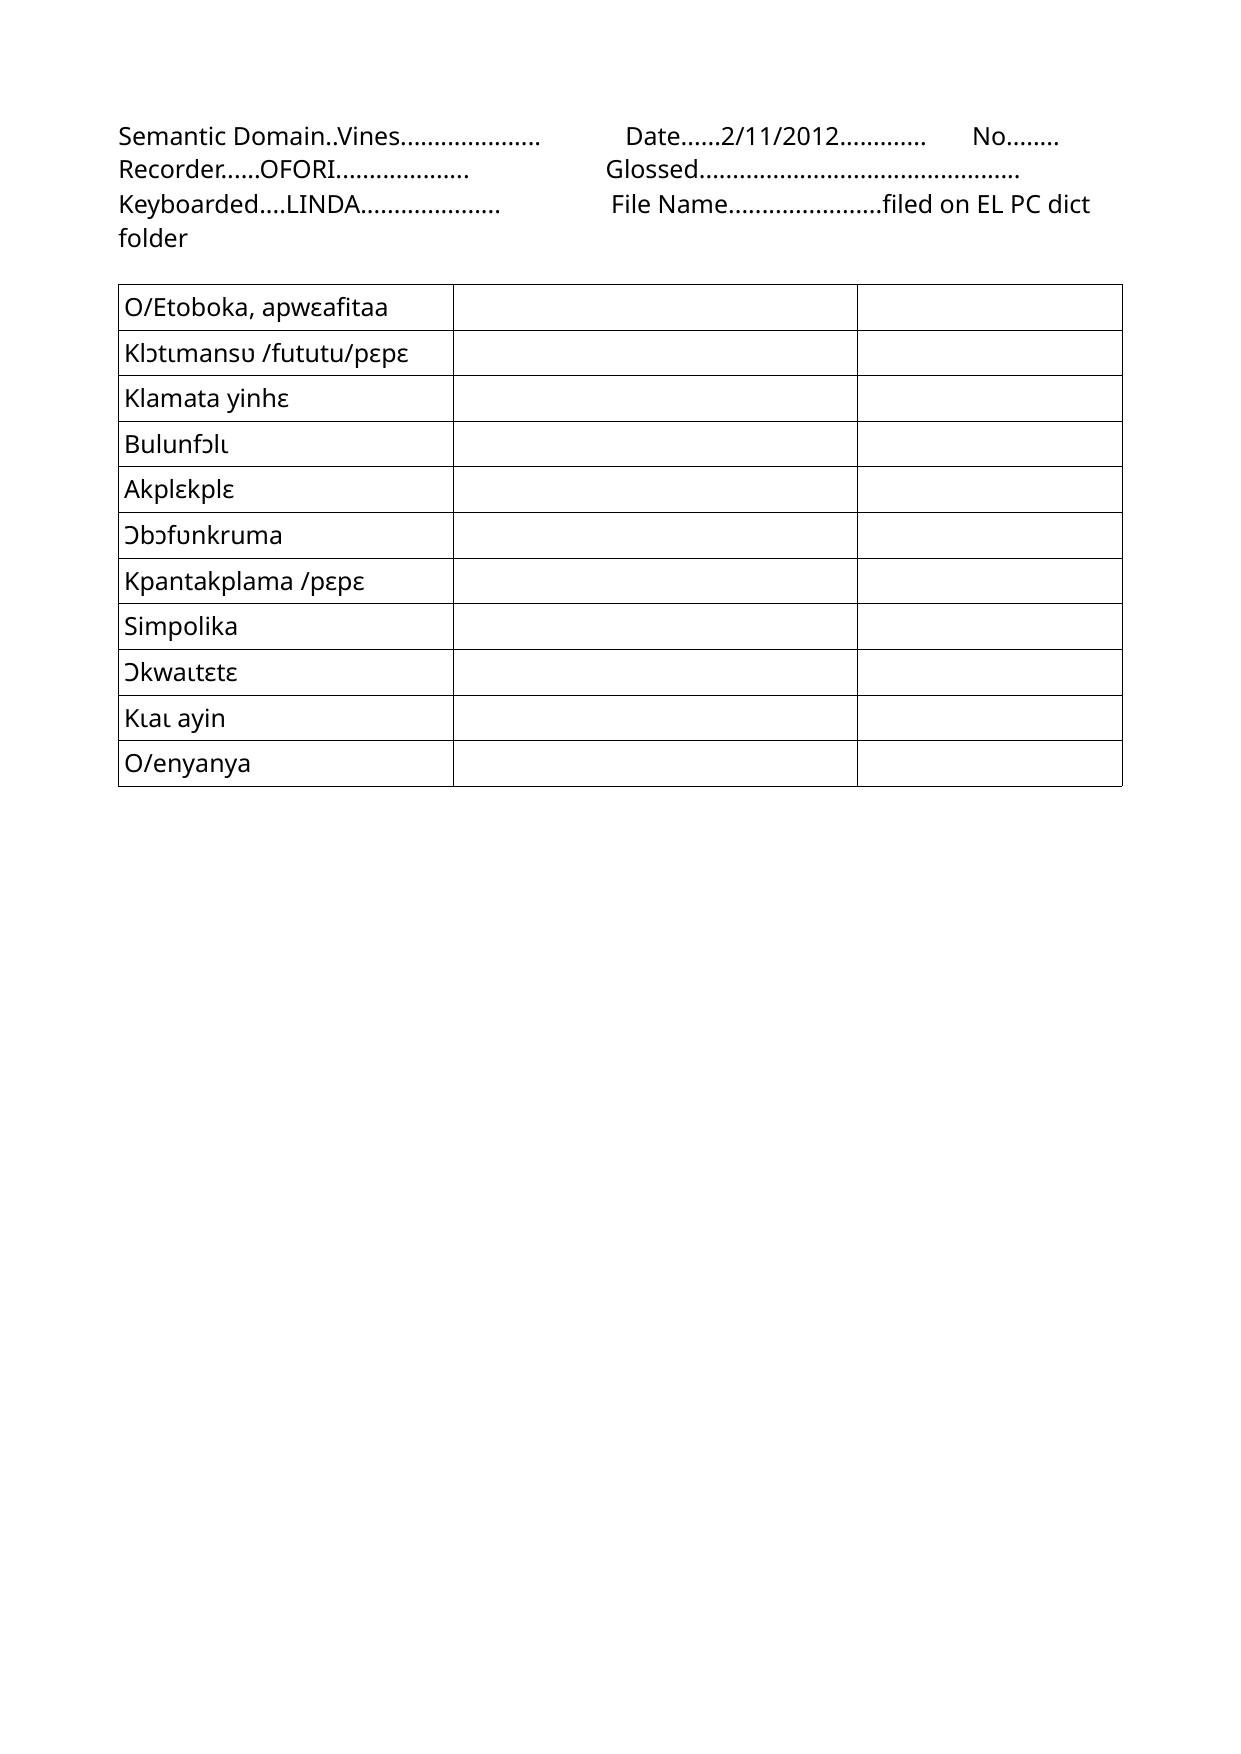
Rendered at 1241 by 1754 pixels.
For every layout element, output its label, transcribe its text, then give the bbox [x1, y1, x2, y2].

table_cell Bulunfɔlɩ [119, 422, 453, 466]
table_cell [454, 559, 857, 603]
table_cell [454, 741, 857, 786]
table_cell Ɔbɔfʋnkruma [119, 513, 453, 558]
table_cell [858, 467, 1122, 512]
table_cell [858, 650, 1122, 694]
table_cell [858, 513, 1122, 558]
table_cell [454, 331, 857, 375]
table_cell [858, 559, 1122, 603]
table_cell [858, 376, 1122, 421]
table_cell [454, 650, 857, 694]
table_cell [858, 741, 1122, 786]
table_cell Klɔtɩmansʋ /fututu/pɛpɛ [119, 331, 453, 375]
table_cell Ɔkwaɩtɛtɛ [119, 650, 453, 694]
table_cell Akplɛkplɛ [119, 467, 453, 512]
table_cell [858, 422, 1122, 466]
table_cell [454, 422, 857, 466]
table_cell Klamata yinhɛ [119, 376, 453, 421]
table_cell [454, 696, 857, 740]
table_cell [858, 285, 1122, 329]
table_cell [454, 513, 857, 558]
table_cell [454, 467, 857, 512]
table_cell [454, 285, 857, 329]
table_cell O/enyanya [119, 741, 453, 786]
table_cell [454, 604, 857, 649]
table_cell O/Etoboka, apwɛafitaa [119, 285, 453, 329]
table_cell Simpolika [119, 604, 453, 649]
table_cell [454, 376, 857, 421]
table_cell Kɩaɩ ayin [119, 696, 453, 740]
table_cell [858, 331, 1122, 375]
table_cell [858, 604, 1122, 649]
table_cell [858, 696, 1122, 740]
table_cell Kpantakplama /pɛpɛ [119, 559, 453, 603]
